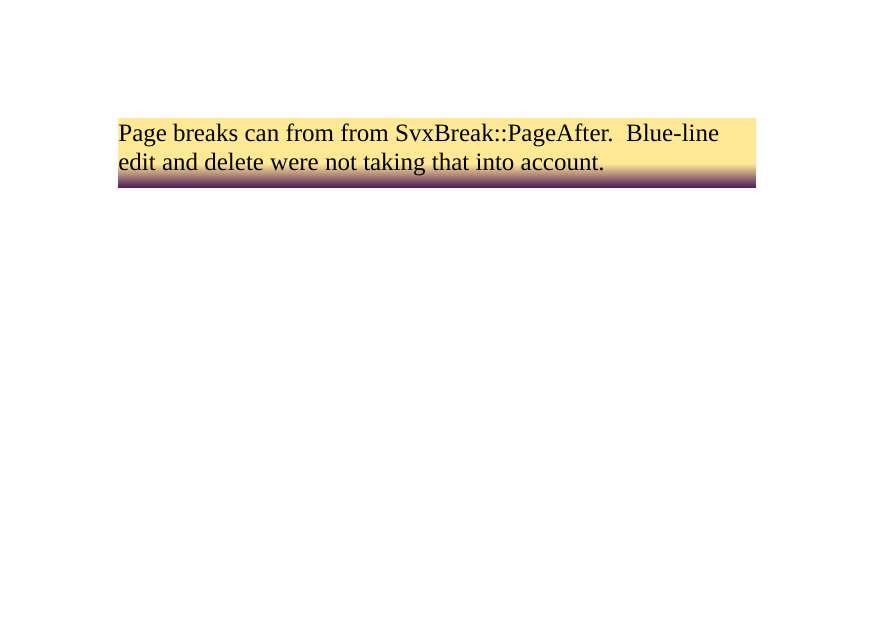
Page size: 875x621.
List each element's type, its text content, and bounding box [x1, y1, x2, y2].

text Page breaks can from from SvxBreak::PageAfter. Blue-line edit and delete were not taking that into account. [118, 118, 756, 187]
